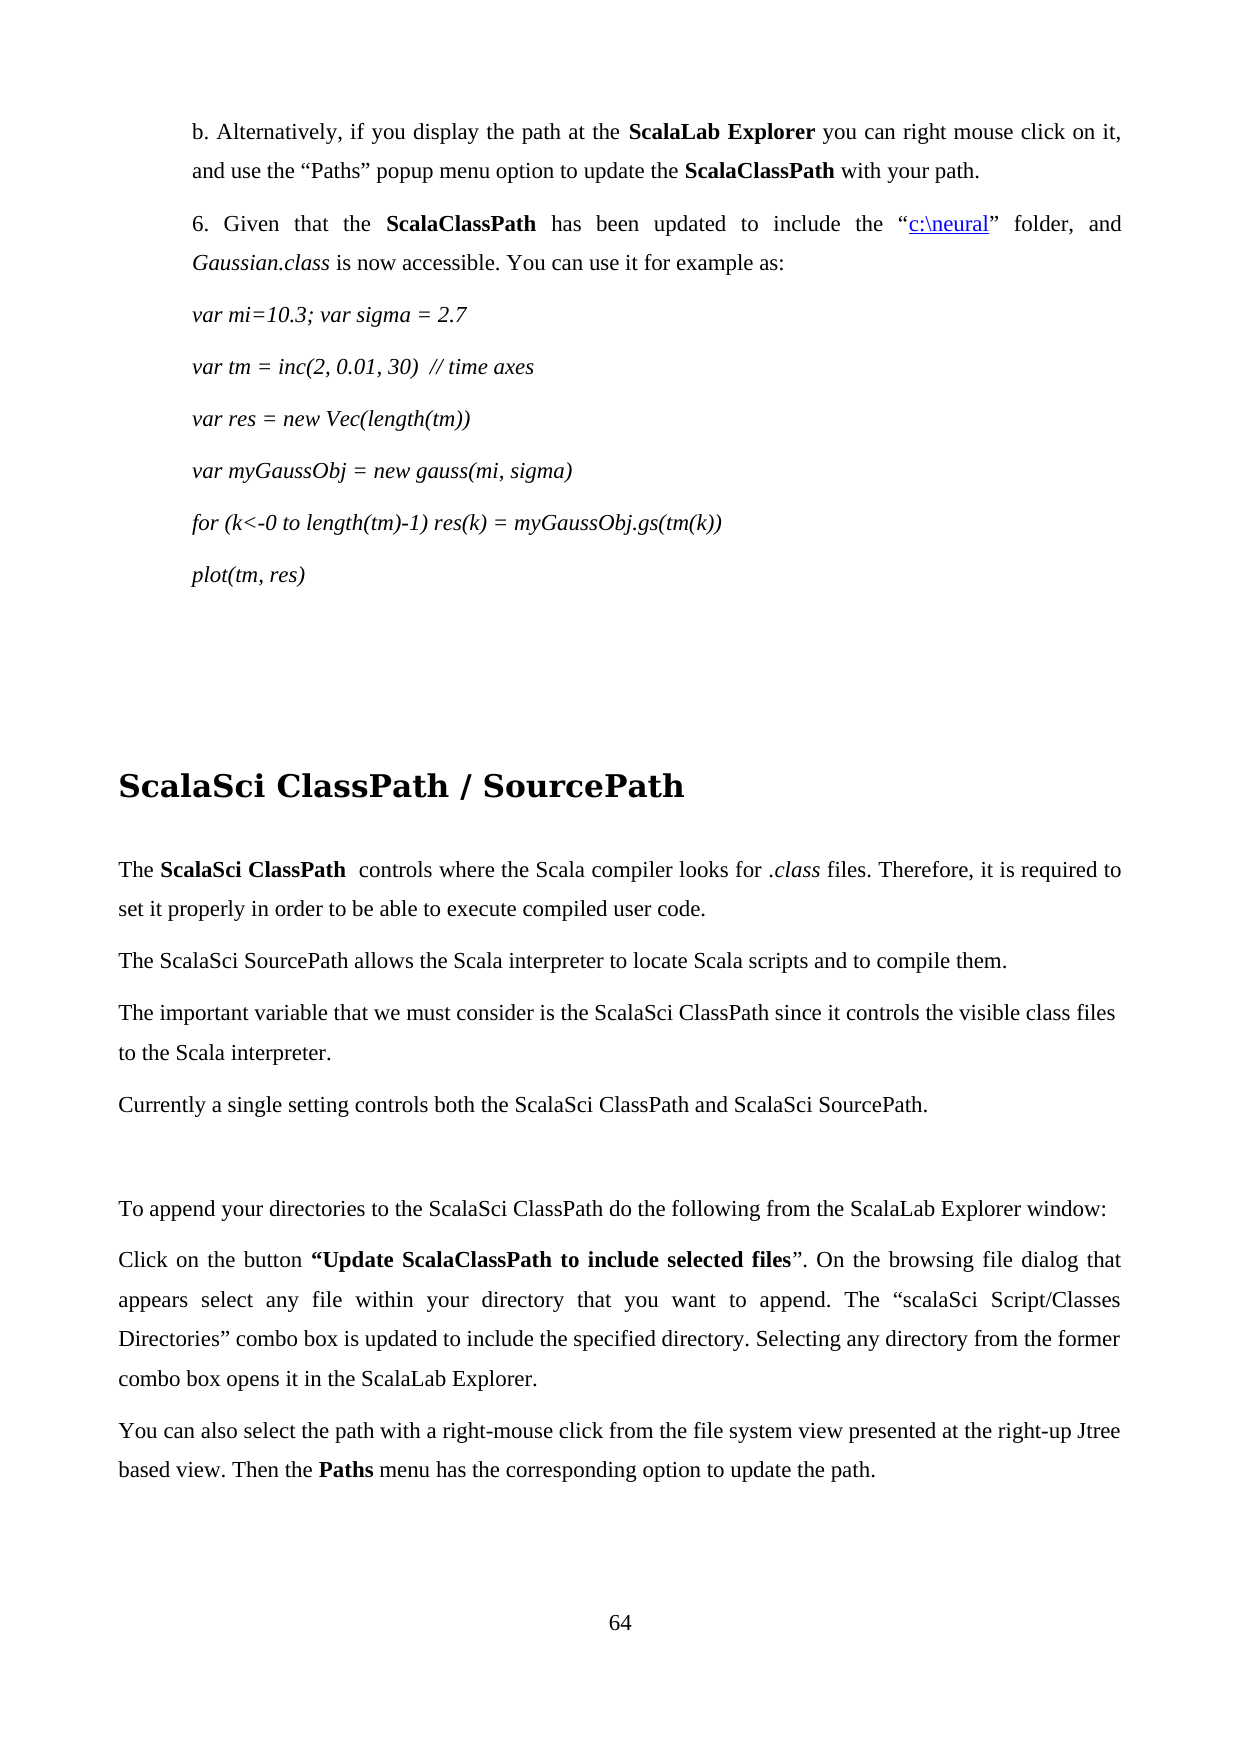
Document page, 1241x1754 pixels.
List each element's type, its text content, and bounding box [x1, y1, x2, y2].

text The ScalaSci ClassPath controls where the Scala compiler looks for .class files. Therefore, it is required to set it properly in order to be able to execute compiled user code. [118, 856, 1122, 922]
list var mi=10.3; var sigma = 2.7 [162, 301, 1122, 327]
subtitle ScalaSci ClassPath / SourcePath [118, 768, 1122, 804]
list for (k<-0 to length(tm)-1) res(k) = myGaussObj.gs(tm(k)) [162, 509, 1122, 535]
text The ScalaSci SourcePath allows the Scala interpreter to locate Scala scripts and to compile them. [118, 947, 1122, 973]
list b. Alternatively, if you display the path at the ScalaLab Explorer you can right mouse click on it, and use the “Paths” popup menu option to update the ScalaClassPath with your path. [162, 118, 1122, 184]
text You can also select the path with a right-mouse click from the file system view presented at the right-up Jtree based view. Then the Paths menu has the corresponding option to update the path. [118, 1417, 1122, 1483]
text The important variable that we must consider is the ScalaSci ClassPath since it controls the visible class files to the Scala interpreter. [118, 999, 1122, 1065]
text Click on the button “Update ScalaClassPath to include selected files”. On the browsing file dialog that appears select any file within your directory that you want to append. The “scalaSci Script/Classes Directories” combo box is updated to include the specified directory. Selecting any directory from the former combo box opens it in the ScalaLab Explorer. [118, 1247, 1122, 1391]
list var tm = inc(2, 0.01, 30) // time axes [162, 353, 1122, 379]
text To append your directories to the ScalaSci ClassPath do the following from the ScalaLab Explorer window: [118, 1194, 1122, 1221]
list var myGaussObj = new gauss(mi, sigma) [162, 457, 1122, 483]
list var res = new Vec(length(tm)) [162, 405, 1122, 431]
list plot(tm, res) [162, 561, 1122, 587]
text Currently a single setting controls both the ScalaSci ClassPath and ScalaSci SourcePath. [118, 1091, 1122, 1117]
list 6. Given that the ScalaClassPath has been updated to include the “c:\neural” folder, and Gaussian.class is now accessible. You can use it for example as: [162, 209, 1122, 275]
